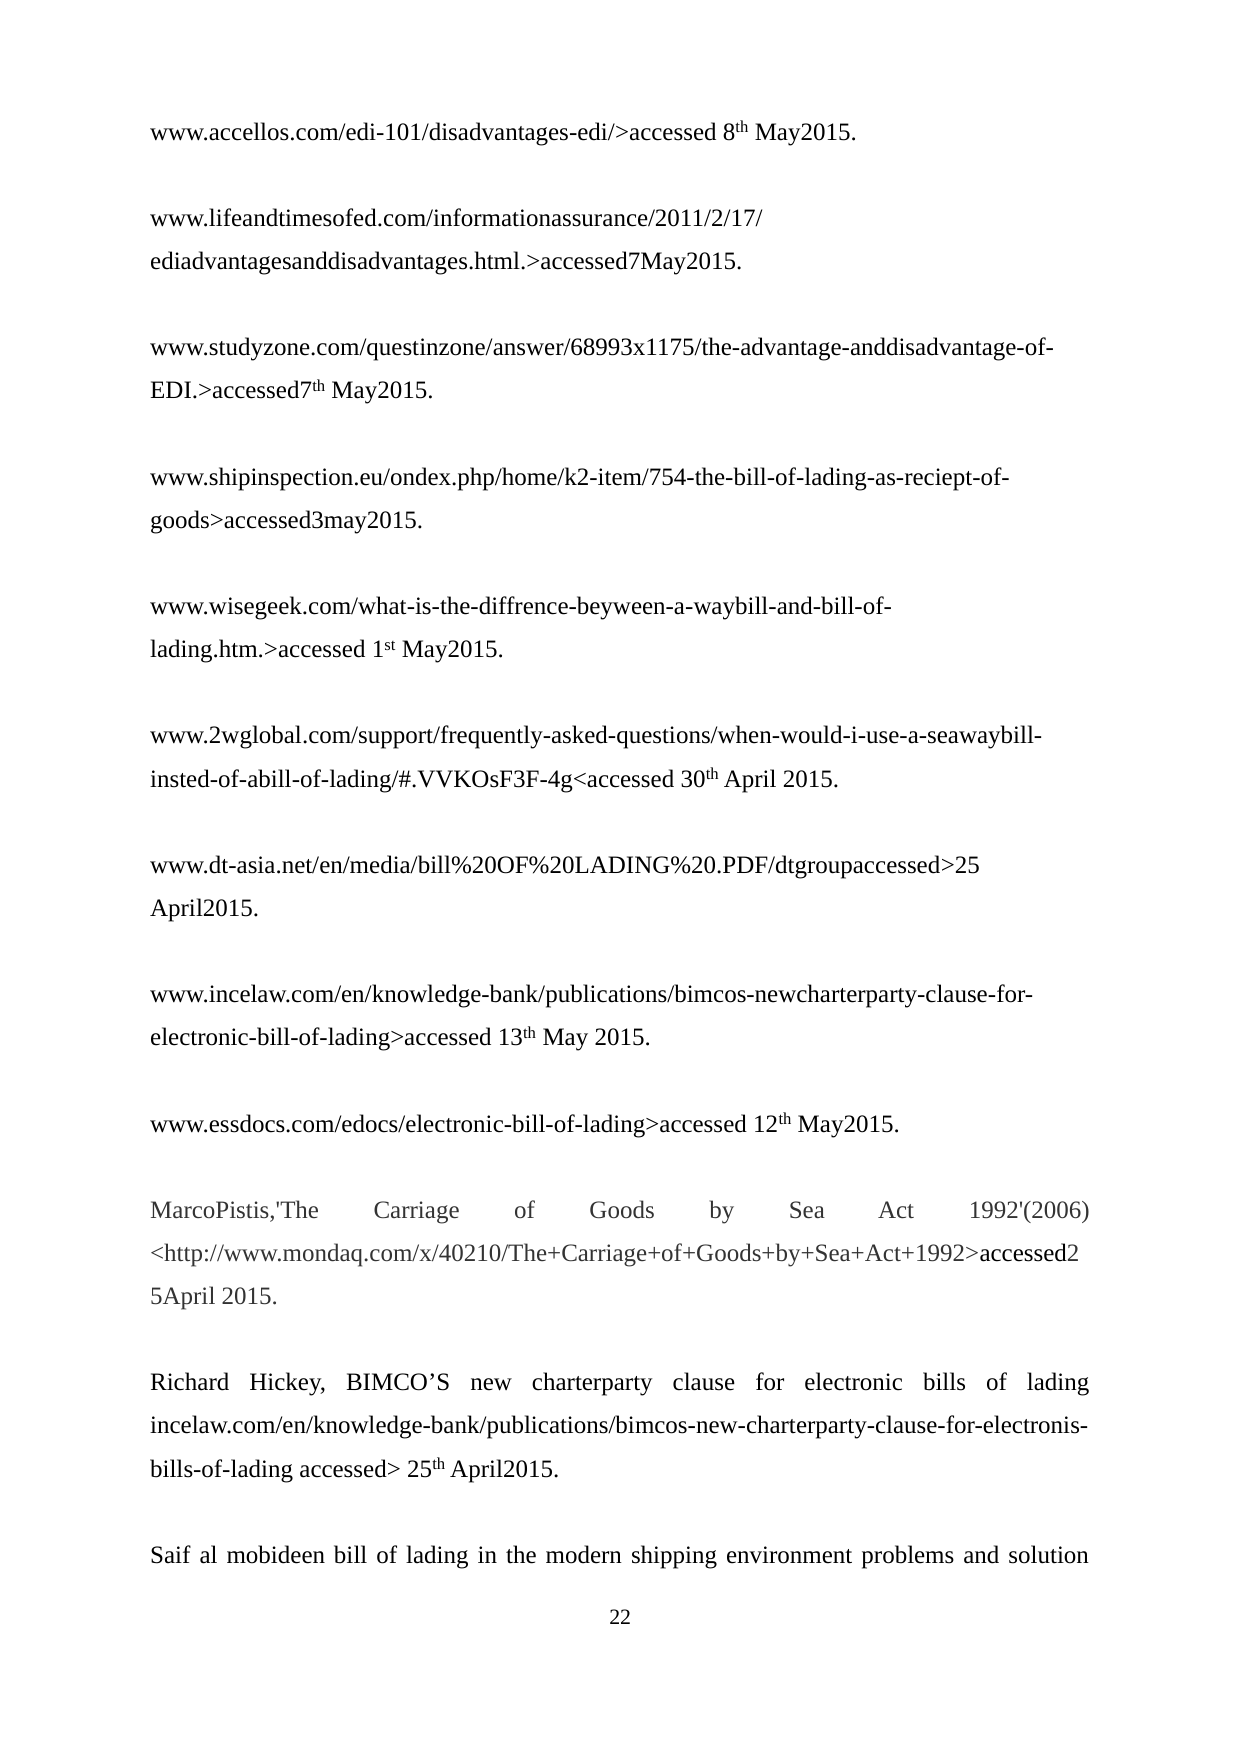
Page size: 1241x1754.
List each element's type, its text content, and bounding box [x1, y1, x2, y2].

text www.incelaw.com/en/knowledge-bank/publications/bimcos-newcharterparty-clause-for-electronic-bill-of-lading>accessed 13th May 2015. [150, 979, 1090, 1051]
text MarcoPistis,'The Carriage of Goods by Sea Act 1992'(2006) <http://www.mondaq.com/x/40210/The+Carriage+of+Goods+by+Sea+Act+1992>accessed25April 2015. [150, 1195, 1090, 1310]
text www.studyzone.com/questinzone/answer/68993x1175/the-advantage-anddisadvantage-of-EDI.>accessed7th May2015. [150, 332, 1090, 404]
text www.dt-asia.net/en/media/bill%20OF%20LADING%20.PDF/dtgroupaccessed>25 April2015. [150, 850, 1090, 922]
text www.shipinspection.eu/ondex.php/home/k2-item/754-the-bill-of-lading-as-reciept-of-goods>accessed3may2015. [150, 462, 1090, 534]
text www.essdocs.com/edocs/electronic-bill-of-lading>accessed 12th May2015. [150, 1109, 1090, 1137]
text Saif al mobideen bill of lading in the modern shipping environment problems and solution [150, 1540, 1090, 1569]
text www.2wglobal.com/support/frequently-asked-questions/when-would-i-use-a-seawaybill-insted-of-abill-of-lading/#.VVKOsF3F-4g<accessed 30th April 2015. [150, 721, 1090, 792]
text www.accellos.com/edi-101/disadvantages-edi/>accessed 8th May2015. [150, 117, 1090, 146]
text Richard Hickey, BIMCO’S new charterparty clause for electronic bills of lading incelaw.com/en/knowledge-bank/publications/bimcos-new-charterparty-clause-for-electronis-bills-of-lading accessed> 25th April2015. [150, 1367, 1090, 1482]
text www.lifeandtimesofed.com/informationassurance/2011/2/17/ediadvantagesanddisadvantages.html.>accessed7May2015. [150, 203, 1090, 275]
text www.wisegeek.com/what-is-the-diffrence-beyween-a-waybill-and-bill-of-lading.htm.>accessed 1st May2015. [150, 591, 1090, 663]
